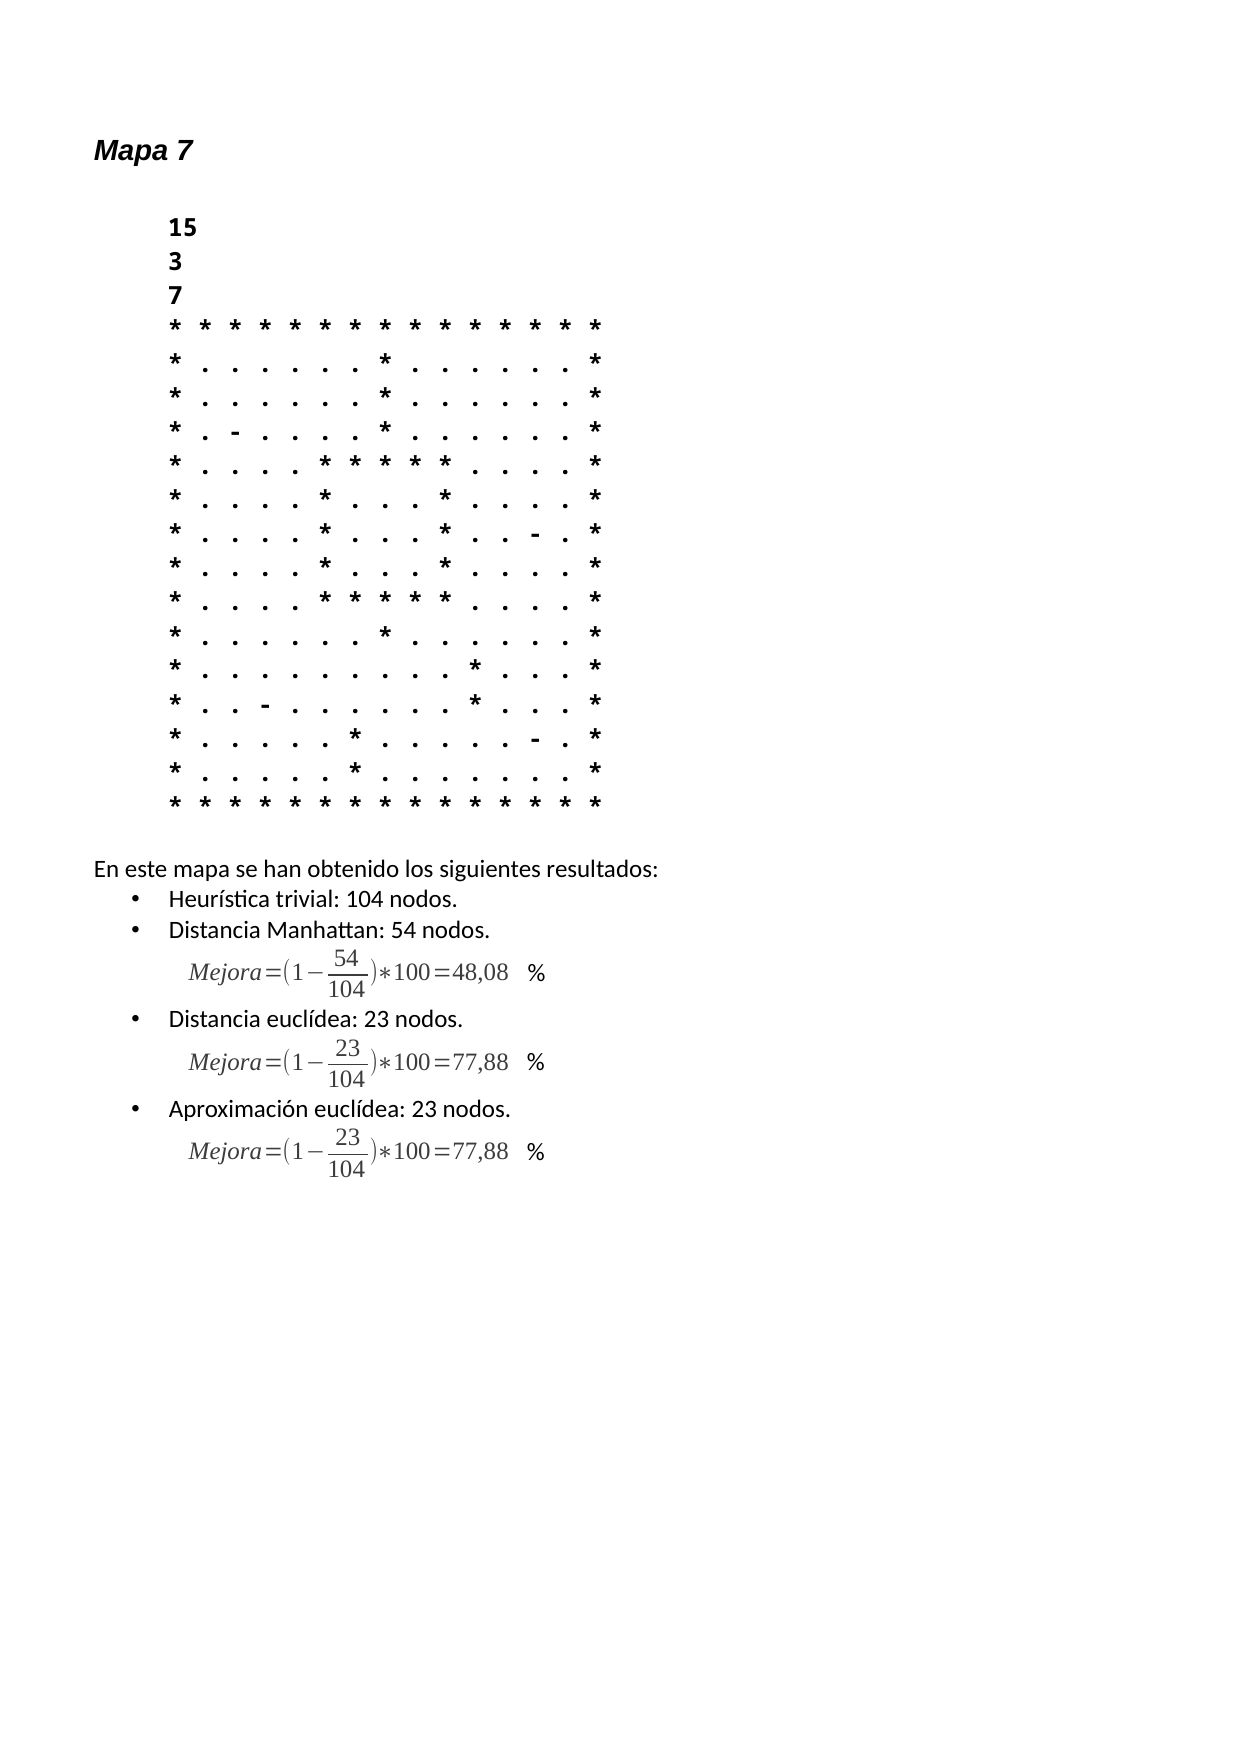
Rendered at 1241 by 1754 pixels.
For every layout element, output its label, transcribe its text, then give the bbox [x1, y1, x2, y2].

text * . . - . . . . . . * . . . * [168, 686, 1157, 720]
text * . . . . * . . . * . . . . * [168, 550, 1157, 584]
text * . . . . . . . . . * . . . * [168, 652, 1157, 686]
list Heurística trivial: 104 nodos. [131, 883, 1157, 914]
subtitle Mapa 7 [94, 133, 1157, 166]
list Distancia Manhattan: 54 nodos. % [131, 914, 1157, 1004]
text 7 [168, 277, 1157, 312]
text * . . . . . * . . . . . - . * [168, 720, 1157, 754]
text * . . . . . . * . . . . . . * [168, 346, 1157, 380]
list Distancia euclídea: 23 nodos. % [131, 1004, 1157, 1093]
text * . . . . * . . . * . . . . * [168, 482, 1157, 516]
text 3 [168, 243, 1157, 277]
text En este mapa se han obtenido los siguientes resultados: [94, 853, 1157, 883]
text * * * * * * * * * * * * * * * [168, 312, 1157, 346]
text * . . . . . . * . . . . . . * [168, 380, 1157, 414]
list Aproximación euclídea: 23 nodos. % [131, 1093, 1157, 1183]
text * * * * * * * * * * * * * * * [168, 788, 1157, 822]
text * . - . . . . * . . . . . . * [168, 414, 1157, 448]
text * . . . . * * * * * . . . . * [168, 448, 1157, 482]
text 15 [168, 209, 1157, 243]
text * . . . . * . . . * . . - . * [168, 516, 1157, 550]
text * . . . . . * . . . . . . . * [168, 754, 1157, 788]
text * . . . . * * * * * . . . . * [168, 584, 1157, 618]
text * . . . . . . * . . . . . . * [168, 618, 1157, 652]
